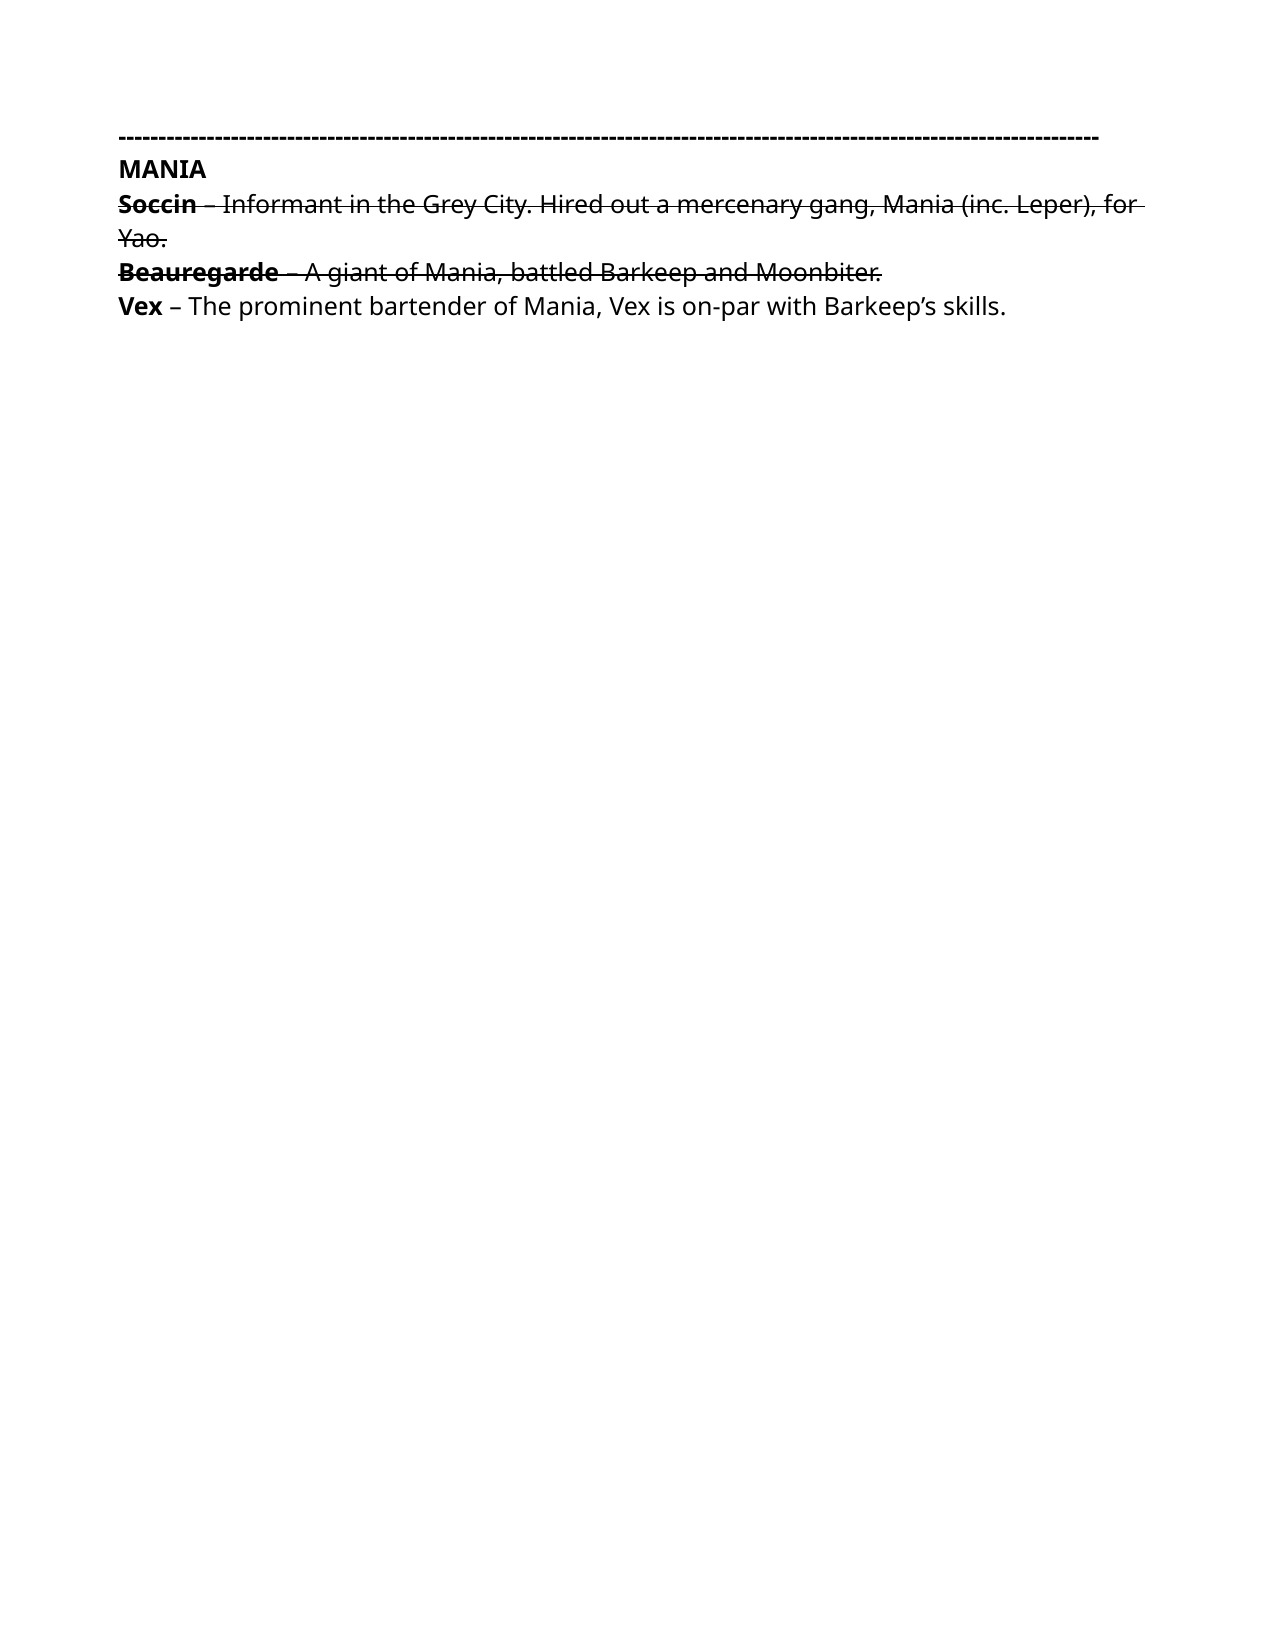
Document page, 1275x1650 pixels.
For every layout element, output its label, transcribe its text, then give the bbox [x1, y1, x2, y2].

text MANIA [118, 152, 1157, 186]
text Soccin – Informant in the Grey City. Hired out a mercenary gang, Mania (inc. Leper), for Yao. [118, 186, 1157, 254]
text Vex – The prominent bartender of Mania, Vex is on-par with Barkeep’s skills. [118, 288, 1157, 322]
text -------------------------------------------------------------------------------------------------------------------------- [118, 118, 1157, 152]
text Beauregarde – A giant of Mania, battled Barkeep and Moonbiter. [118, 254, 1157, 288]
